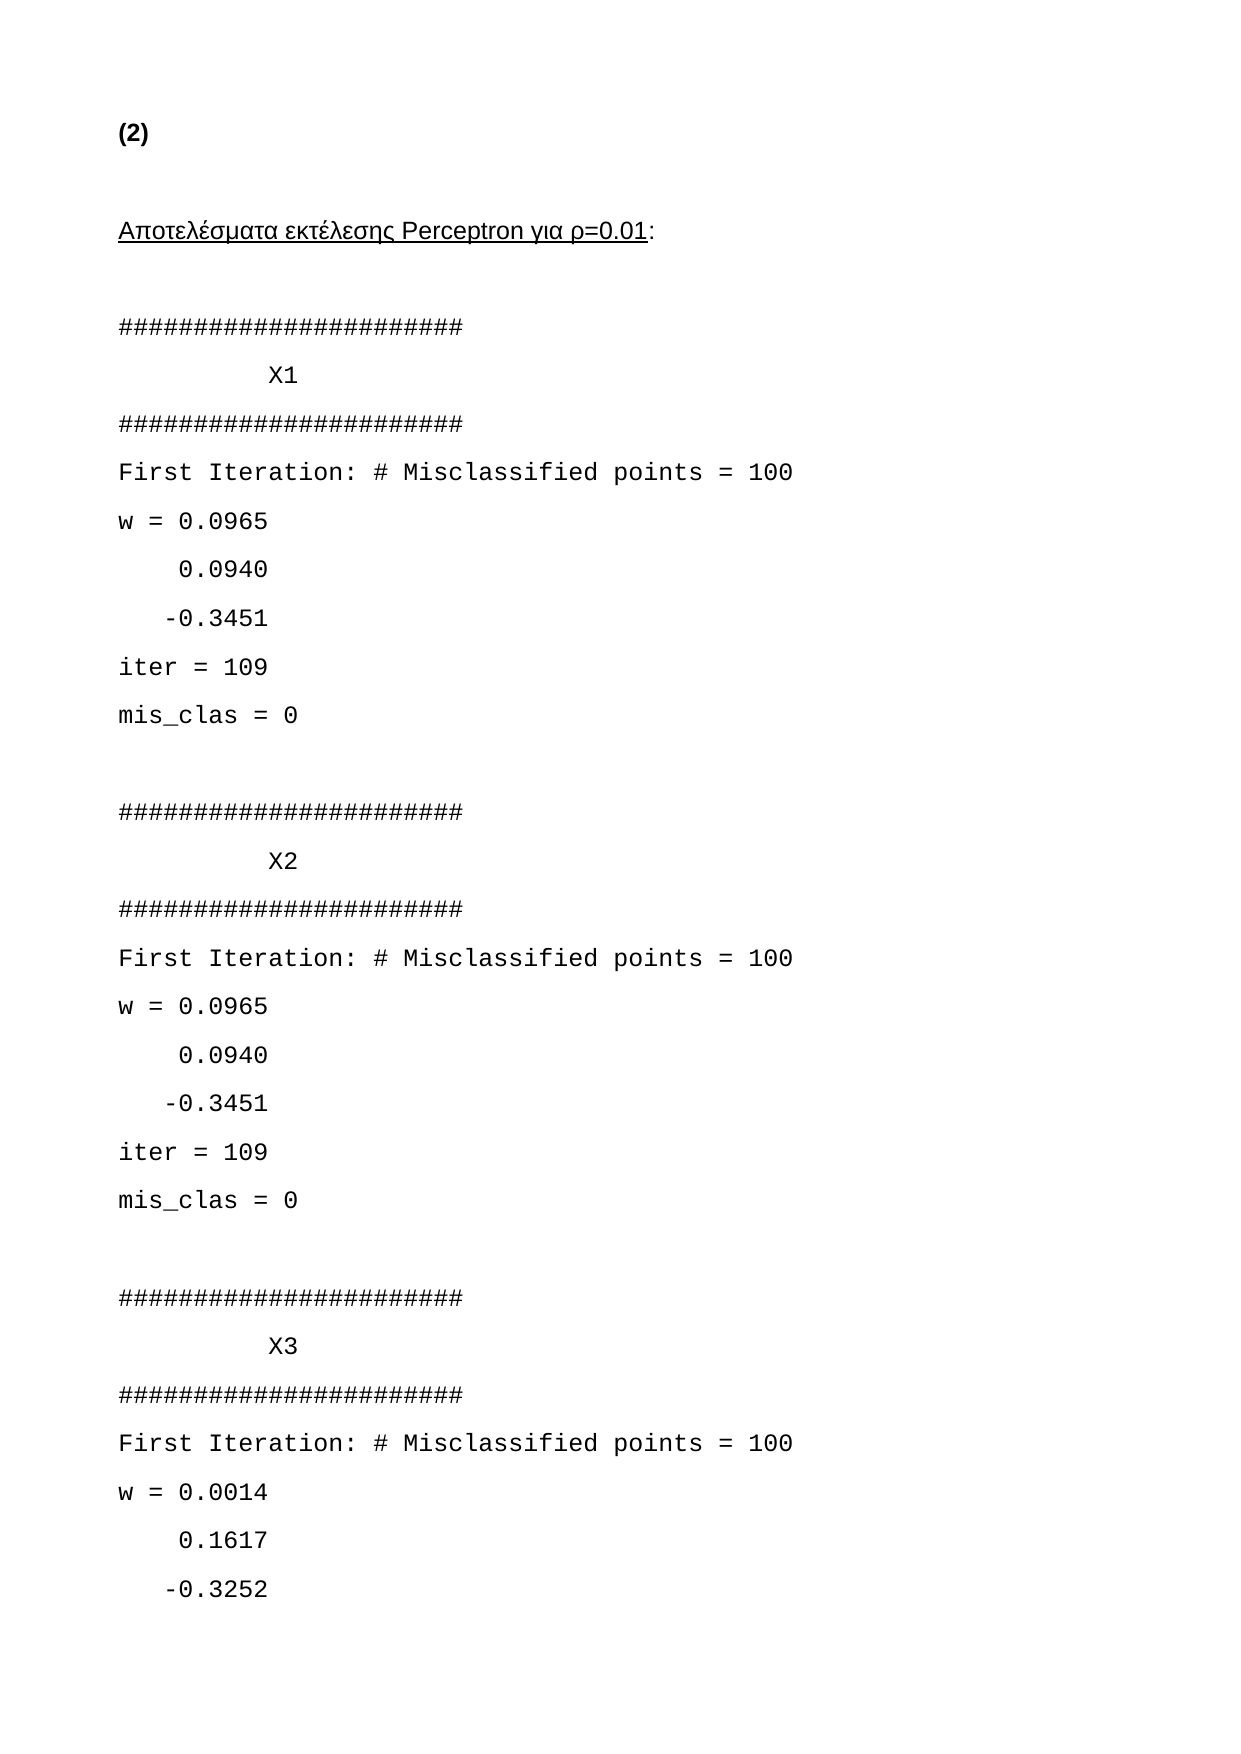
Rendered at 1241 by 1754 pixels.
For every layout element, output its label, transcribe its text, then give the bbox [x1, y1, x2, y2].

text ####################### [118, 897, 1122, 925]
text 0.0940 [118, 557, 1122, 585]
text First Iteration: # Misclassified points = 100 [118, 460, 1122, 488]
text -0.3252 [118, 1576, 1122, 1605]
text w = 0.0965 [118, 508, 1122, 537]
text mis_clas = 0 [118, 1188, 1122, 1216]
text ####################### [118, 411, 1122, 440]
text 0.0940 [118, 1042, 1122, 1071]
text ####################### [118, 800, 1122, 828]
text mis_clas = 0 [118, 703, 1122, 731]
text ####################### [118, 1382, 1122, 1411]
text ####################### [118, 1285, 1122, 1313]
text (2) [118, 118, 1122, 147]
text X1 [118, 363, 1122, 391]
text -0.3451 [118, 606, 1122, 634]
text w = 0.0014 [118, 1479, 1122, 1508]
text X2 [118, 848, 1122, 877]
text ####################### [118, 314, 1122, 343]
text iter = 109 [118, 654, 1122, 682]
text First Iteration: # Misclassified points = 100 [118, 1431, 1122, 1459]
text 0.1617 [118, 1528, 1122, 1556]
text w = 0.0965 [118, 994, 1122, 1022]
text X3 [118, 1334, 1122, 1362]
text Αποτελέσματα εκτέλεσης Perceptron για ρ=0.01: [118, 216, 1122, 245]
text First Iteration: # Misclassified points = 100 [118, 945, 1122, 974]
text -0.3451 [118, 1091, 1122, 1119]
text iter = 109 [118, 1139, 1122, 1168]
